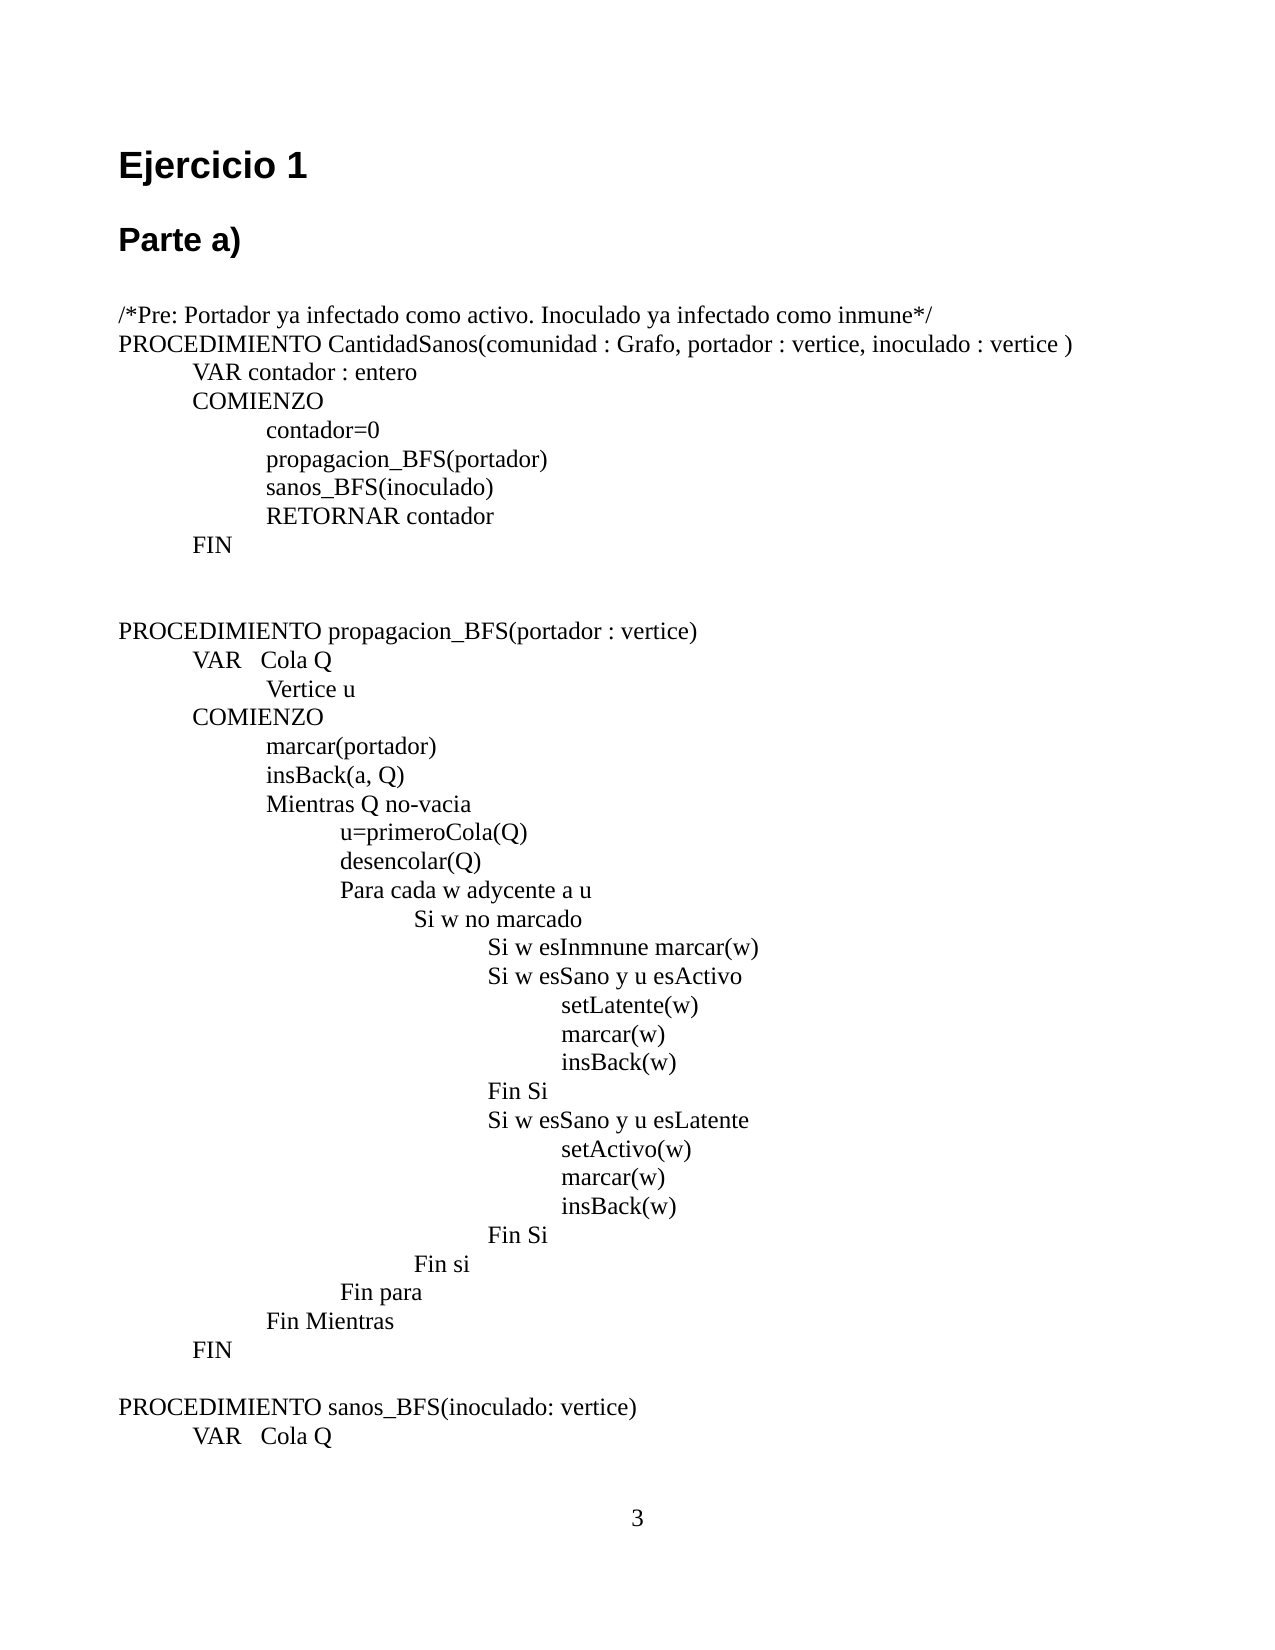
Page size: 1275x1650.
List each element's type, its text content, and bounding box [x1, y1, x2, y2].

text PROCEDIMIENTO CantidadSanos(comunidad : Grafo, portador : vertice, inoculado : vertice ) [118, 329, 1157, 357]
text setLatente(w) [118, 990, 1157, 1019]
subtitle Parte a) [118, 220, 1157, 259]
text Si w no marcado [118, 904, 1157, 932]
text Si w esInmnune marcar(w) [118, 932, 1157, 961]
text COMIENZO [118, 702, 1157, 731]
text Fin para [118, 1277, 1157, 1306]
text VAR contador : entero [118, 357, 1157, 386]
subtitle Ejercicio 1 [118, 143, 1157, 187]
text RETORNAR contador [118, 501, 1157, 530]
text setActivo(w) [118, 1134, 1157, 1162]
text VAR Cola Q [118, 645, 1157, 674]
text PROCEDIMIENTO sanos_BFS(inoculado: vertice) [118, 1392, 1157, 1421]
text Fin Si [118, 1220, 1157, 1249]
text COMIENZO [118, 386, 1157, 415]
text sanos_BFS(inoculado) [118, 472, 1157, 501]
text Mientras Q no-vacia [118, 789, 1157, 817]
text u=primeroCola(Q) [118, 817, 1157, 846]
text Fin si [118, 1249, 1157, 1277]
text contador=0 [118, 415, 1157, 444]
text Para cada w adycente a u [118, 875, 1157, 904]
text Fin Mientras [118, 1306, 1157, 1335]
text marcar(w) [118, 1162, 1157, 1191]
text VAR Cola Q [118, 1421, 1157, 1450]
text insBack(a, Q) [118, 760, 1157, 789]
text desencolar(Q) [118, 846, 1157, 875]
text Vertice u [118, 674, 1157, 702]
text insBack(w) [118, 1191, 1157, 1220]
text FIN [118, 1335, 1157, 1364]
text Si w esSano y u esActivo [118, 961, 1157, 990]
text /*Pre: Portador ya infectado como activo. Inoculado ya infectado como inmune*/ [118, 300, 1157, 329]
text FIN [118, 530, 1157, 559]
text marcar(portador) [118, 731, 1157, 760]
text Fin Si [118, 1076, 1157, 1105]
text Si w esSano y u esLatente [118, 1105, 1157, 1134]
text insBack(w) [118, 1047, 1157, 1076]
text PROCEDIMIENTO propagacion_BFS(portador : vertice) [118, 616, 1157, 645]
text marcar(w) [118, 1019, 1157, 1047]
text propagacion_BFS(portador) [118, 444, 1157, 472]
